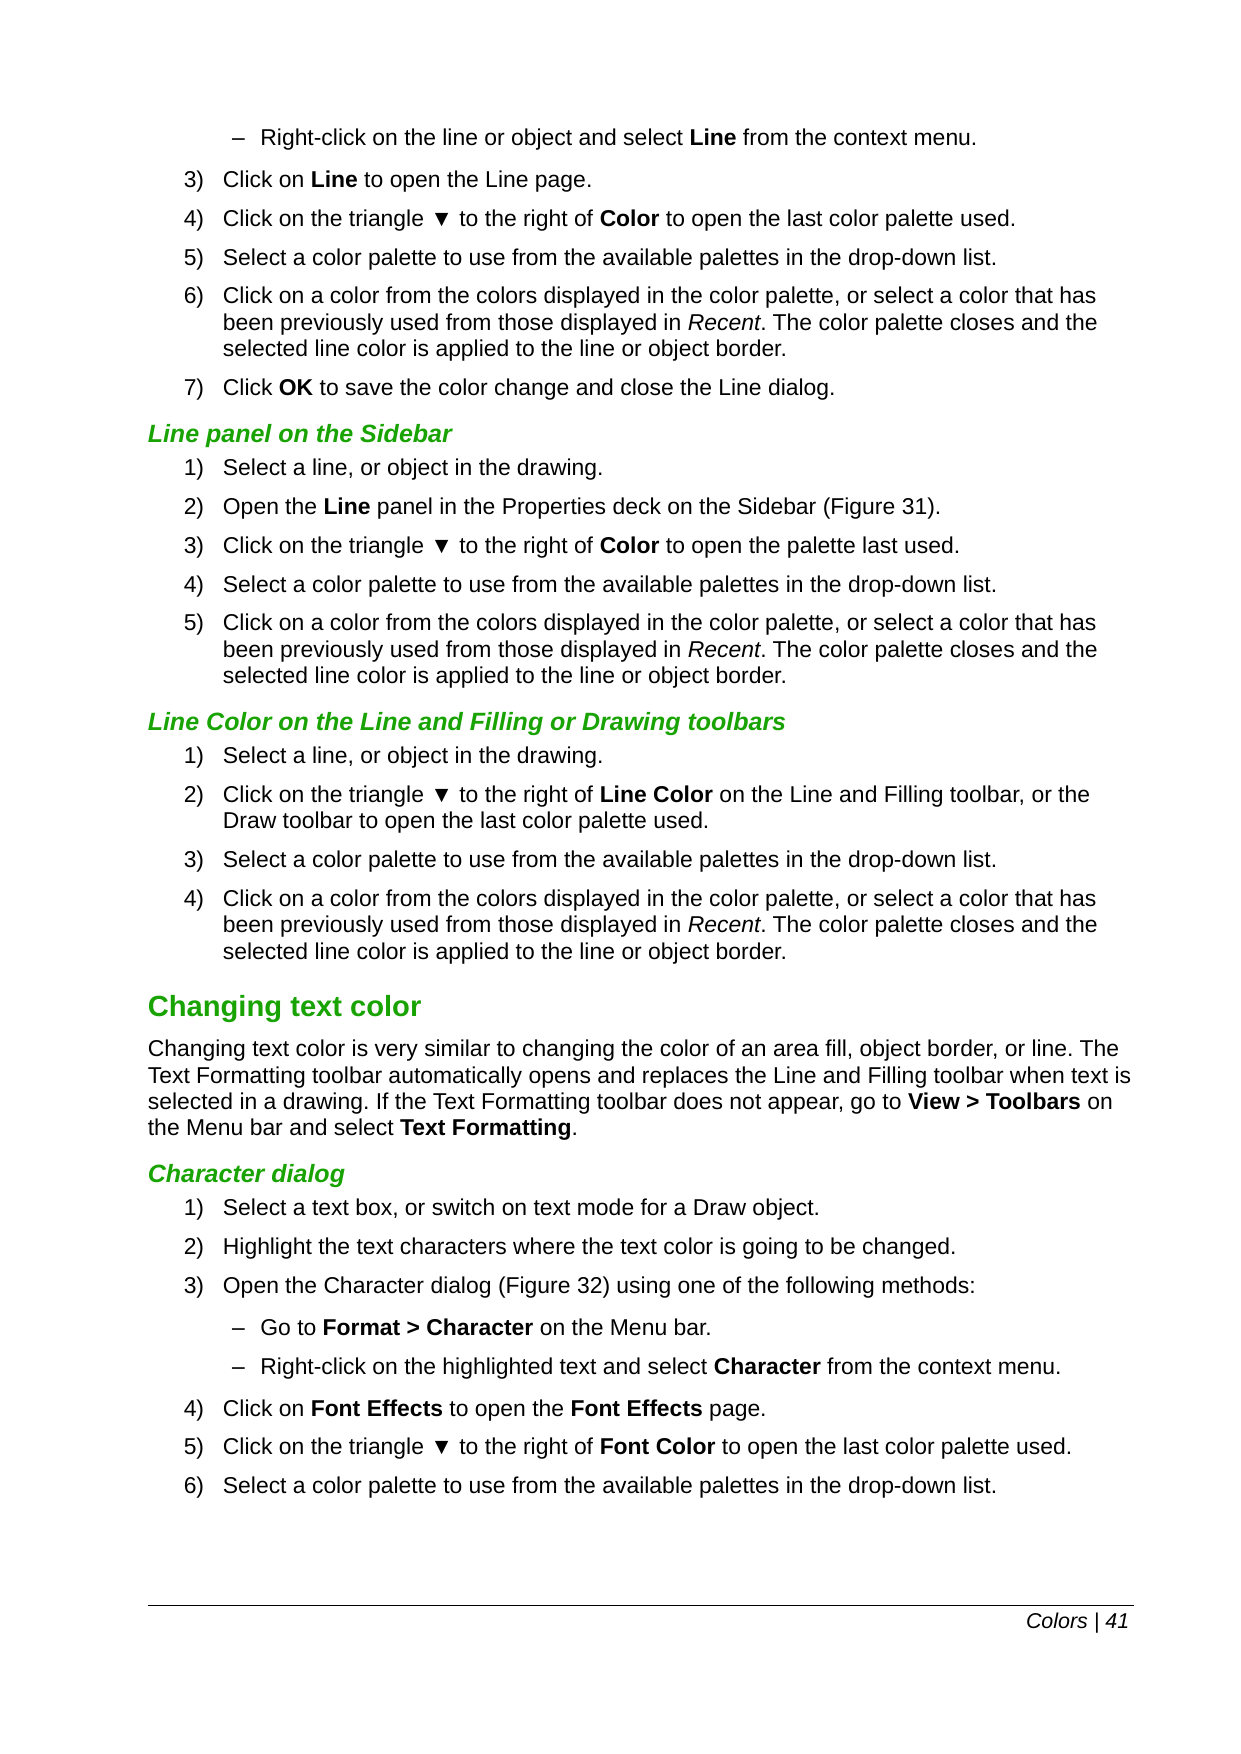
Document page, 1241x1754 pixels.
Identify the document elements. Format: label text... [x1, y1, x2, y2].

list Go to Format > Character on the Menu bar. [229, 1311, 1134, 1340]
subtitle Line panel on the Sidebar [148, 419, 1134, 448]
subtitle Character dialog [148, 1159, 1134, 1188]
list Click on Font Effects to open the Font Effects page. [204, 1394, 1134, 1421]
subtitle Changing text color [148, 989, 1134, 1023]
list Click on a color from the colors displayed in the color palette, or select a color that has been previously used from those displayed in Recent. The color palette closes and the selected line color is applied to the line or object border. [204, 609, 1134, 688]
list Select a color palette to use from the available palettes in the drop-down list. [204, 243, 1134, 270]
subtitle Line Color on the Line and Filling or Drawing toolbars [148, 707, 1134, 736]
list Click OK to save the color change and close the Line dialog. [204, 374, 1134, 400]
list Select a color palette to use from the available palettes in the drop-down list. [204, 1472, 1134, 1498]
list Click on a color from the colors displayed in the color palette, or select a color that has been previously used from those displayed in Recent. The color palette closes and the selected line color is applied to the line or object border. [204, 282, 1134, 361]
list Highlight the text characters where the text color is going to be changed. [204, 1233, 1134, 1259]
list Click on Line to open the Line page. [204, 166, 1134, 192]
list Click on the triangle ▼ to the right of Line Color on the Line and Filling toolbar, or the Draw toolbar to open the last color palette used. [204, 781, 1134, 834]
text Changing text color is very similar to changing the color of an area fill, object border, or line. The Text Formatting toolbar automatically opens and replaces the Line and Filling toolbar when text is selected in a drawing. If the Text Formatting toolbar does not appear, go to View > Toolbars on the Menu bar and select Text Formatting. [148, 1035, 1134, 1141]
list Select a color palette to use from the available palettes in the drop-down list. [204, 846, 1134, 873]
list Open the Character dialog (Figure 32) using one of the following methods: [204, 1272, 1134, 1298]
list Right-click on the line or object and select Line from the context menu. [229, 121, 1134, 153]
list Click on the triangle ▼ to the right of Color to open the last color palette used. [204, 204, 1134, 231]
list Click on the triangle ▼ to the right of Font Color to open the last color palette used. [204, 1433, 1134, 1460]
list Open the Line panel in the Properties deck on the Sidebar (Figure 31). [204, 493, 1134, 519]
list Click on a color from the colors displayed in the color palette, or select a color that has been previously used from those displayed in Recent. The color palette closes and the selected line color is applied to the line or object border. [204, 885, 1134, 964]
list Select a line, or object in the drawing. [204, 454, 1134, 480]
list Select a color palette to use from the available palettes in the drop-down list. [204, 571, 1134, 597]
list Right-click on the highlighted text and select Character from the context menu. [229, 1350, 1134, 1382]
list Click on the triangle ▼ to the right of Color to open the palette last used. [204, 532, 1134, 558]
list Select a line, or object in the drawing. [204, 742, 1134, 768]
list Select a text box, or switch on text mode for a Draw object. [204, 1194, 1134, 1221]
